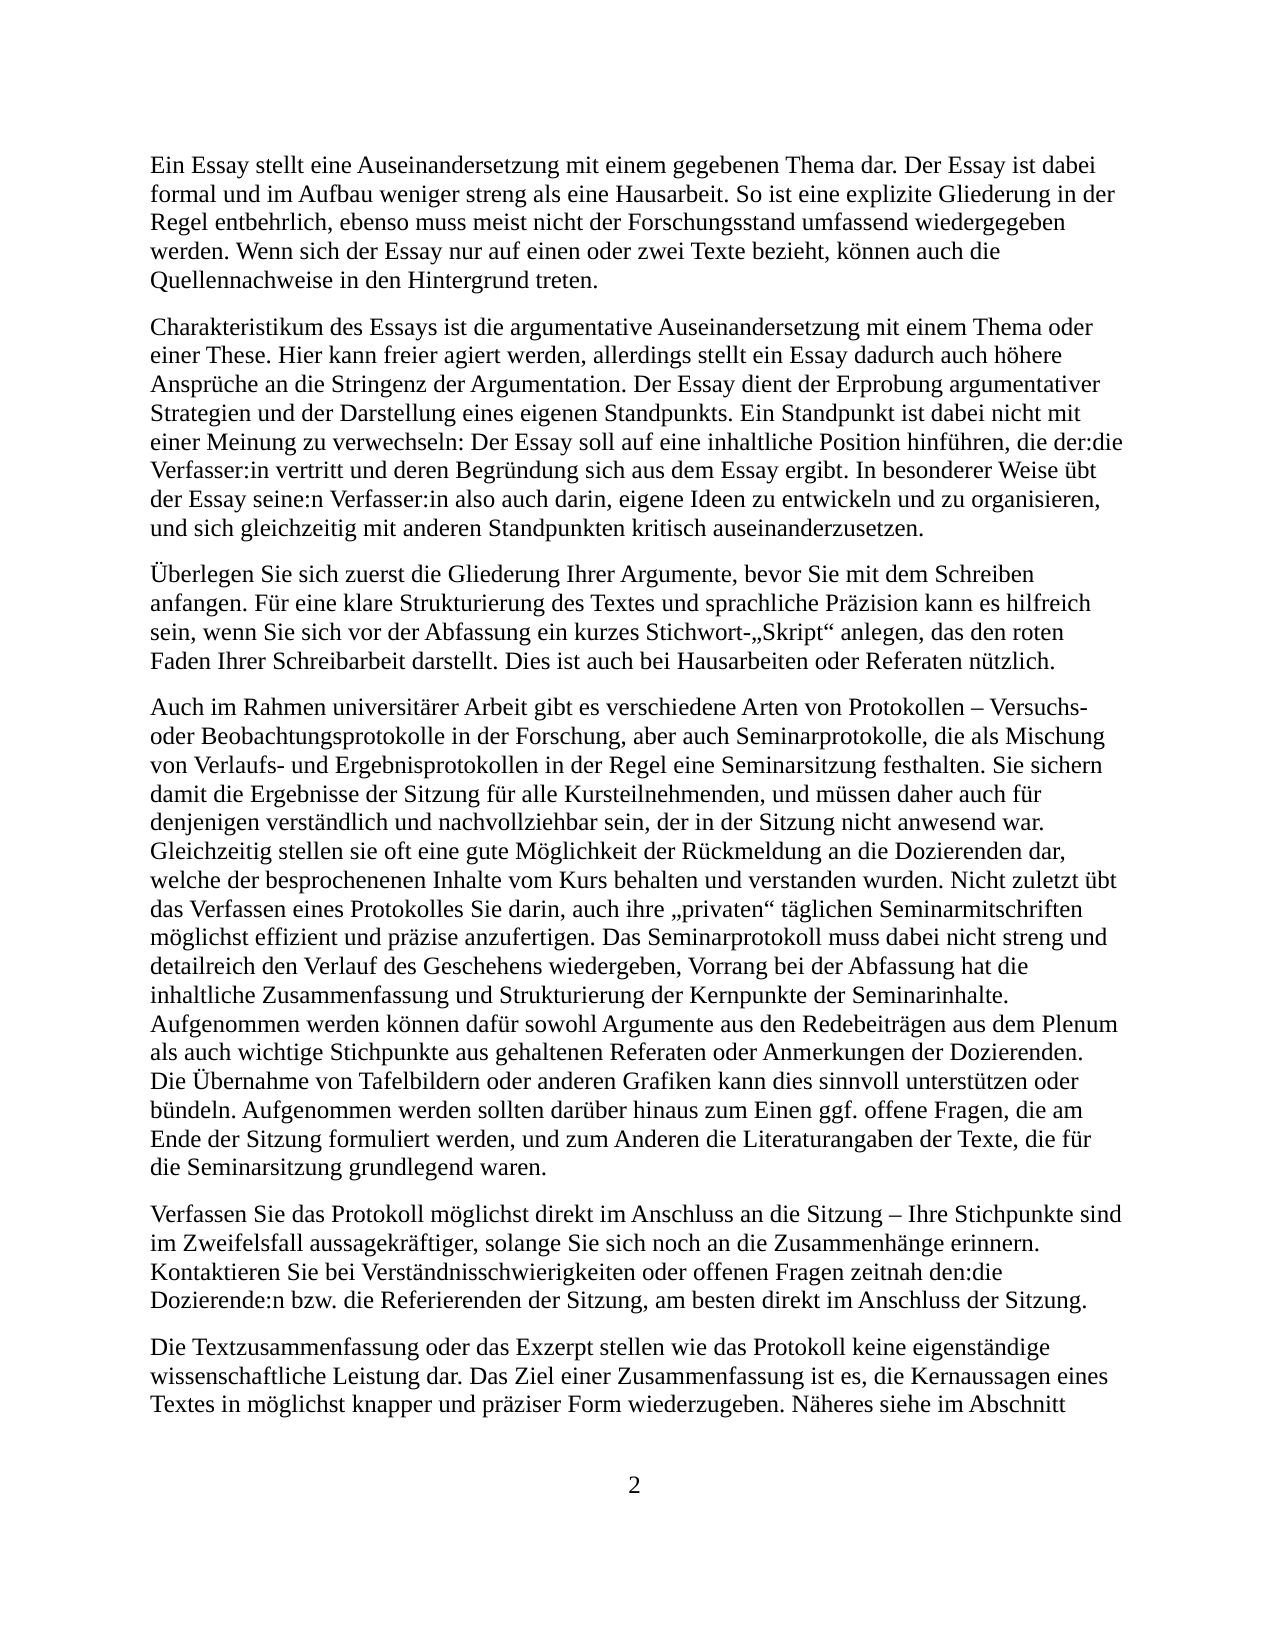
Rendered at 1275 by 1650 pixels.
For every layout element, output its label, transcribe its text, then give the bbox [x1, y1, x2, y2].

text Verfassen Sie das Protokoll möglichst direkt im Anschluss an die Sitzung – Ihre Stichpunkte sind im Zweifelsfall aussagekräftiger, solange Sie sich noch an die Zusammenhänge erinnern. Kontaktieren Sie bei Verständnisschwierigkeiten oder offenen Fragen zeitnah den:die Dozierende:n bzw. die Referierenden der Sitzung, am besten direkt im Anschluss der Sitzung. [150, 1199, 1125, 1314]
text Auch im Rahmen universitärer Arbeit gibt es verschiedene Arten von Protokollen – Versuchs- oder Beobachtungsprotokolle in der Forschung, aber auch Seminarprotokolle, die als Mischung von Verlaufs- und Ergebnisprotokollen in der Regel eine Seminarsitzung festhalten. Sie sichern damit die Ergebnisse der Sitzung für alle Kursteilnehmenden, und müssen daher auch für denjenigen verständlich und nachvollziehbar sein, der in der Sitzung nicht anwesend war. Gleichzeitig stellen sie oft eine gute Möglichkeit der Rückmeldung an die Dozierenden dar, welche der besprochenenen Inhalte vom Kurs behalten und verstanden wurden. Nicht zuletzt übt das Verfassen eines Protokolles Sie darin, auch ihre „privaten“ täglichen Seminarmitschriften möglichst effizient und präzise anzufertigen. Das Seminarprotokoll muss dabei nicht streng und detailreich den Verlauf des Geschehens wiedergeben, Vorrang bei der Abfassung hat die inhaltliche Zusammenfassung und Strukturierung der Kernpunkte der Seminarinhalte. Aufgenommen werden können dafür sowohl Argumente aus den Redebeiträgen aus dem Plenum als auch wichtige Stichpunkte aus gehaltenen Referaten oder Anmerkungen der Dozierenden. Die Übernahme von Tafelbildern oder anderen Grafiken kann dies sinnvoll unterstützen oder bündeln. Aufgenommen werden sollten darüber hinaus zum Einen ggf. offene Fragen, die am Ende der Sitzung formuliert werden, und zum Anderen die Literaturangaben der Texte, die für die Seminarsitzung grundlegend waren. [150, 692, 1125, 1181]
text Ein Essay stellt eine Auseinandersetzung mit einem gegebenen Thema dar. Der Essay ist dabei formal und im Aufbau weniger streng als eine Hausarbeit. So ist eine explizite Gliederung in der Regel entbehrlich, ebenso muss meist nicht der Forschungsstand umfassend wiedergegeben werden. Wenn sich der Essay nur auf einen oder zwei Texte bezieht, können auch die Quellennachweise in den Hintergrund treten. [150, 150, 1125, 294]
text Die Textzusammenfassung oder das Exzerpt stellen wie das Protokoll keine eigenständige wissenschaftliche Leistung dar. Das Ziel einer Zusammenfassung ist es, die Kernaussagen eines Textes in möglichst knapper und präziser Form wiederzugeben. Näheres siehe im Abschnitt [150, 1332, 1125, 1418]
text Charakteristikum des Essays ist die argumentative Auseinandersetzung mit einem Thema oder einer These. Hier kann freier agiert werden, allerdings stellt ein Essay dadurch auch höhere Ansprüche an die Stringenz der Argumentation. Der Essay dient der Erprobung argumentativer Strategien und der Darstellung eines eigenen Standpunkts. Ein Standpunkt ist dabei nicht mit einer Meinung zu verwechseln: Der Essay soll auf eine inhaltliche Position hinführen, die der:die Verfasser:in vertritt und deren Begründung sich aus dem Essay ergibt. In besonderer Weise übt der Essay seine:n Verfasser:in also auch darin, eigene Ideen zu entwickeln und zu organisieren, und sich gleichzeitig mit anderen Standpunkten kritisch auseinanderzusetzen. [150, 312, 1125, 542]
text Überlegen Sie sich zuerst die Gliederung Ihrer Argumente, bevor Sie mit dem Schreiben anfangen. Für eine klare Strukturierung des Textes und sprachliche Präzision kann es hilfreich sein, wenn Sie sich vor der Abfassung ein kurzes Stichwort-„Skript“ anlegen, das den roten Faden Ihrer Schreibarbeit darstellt. Dies ist auch bei Hausarbeiten oder Referaten nützlich. [150, 559, 1125, 674]
